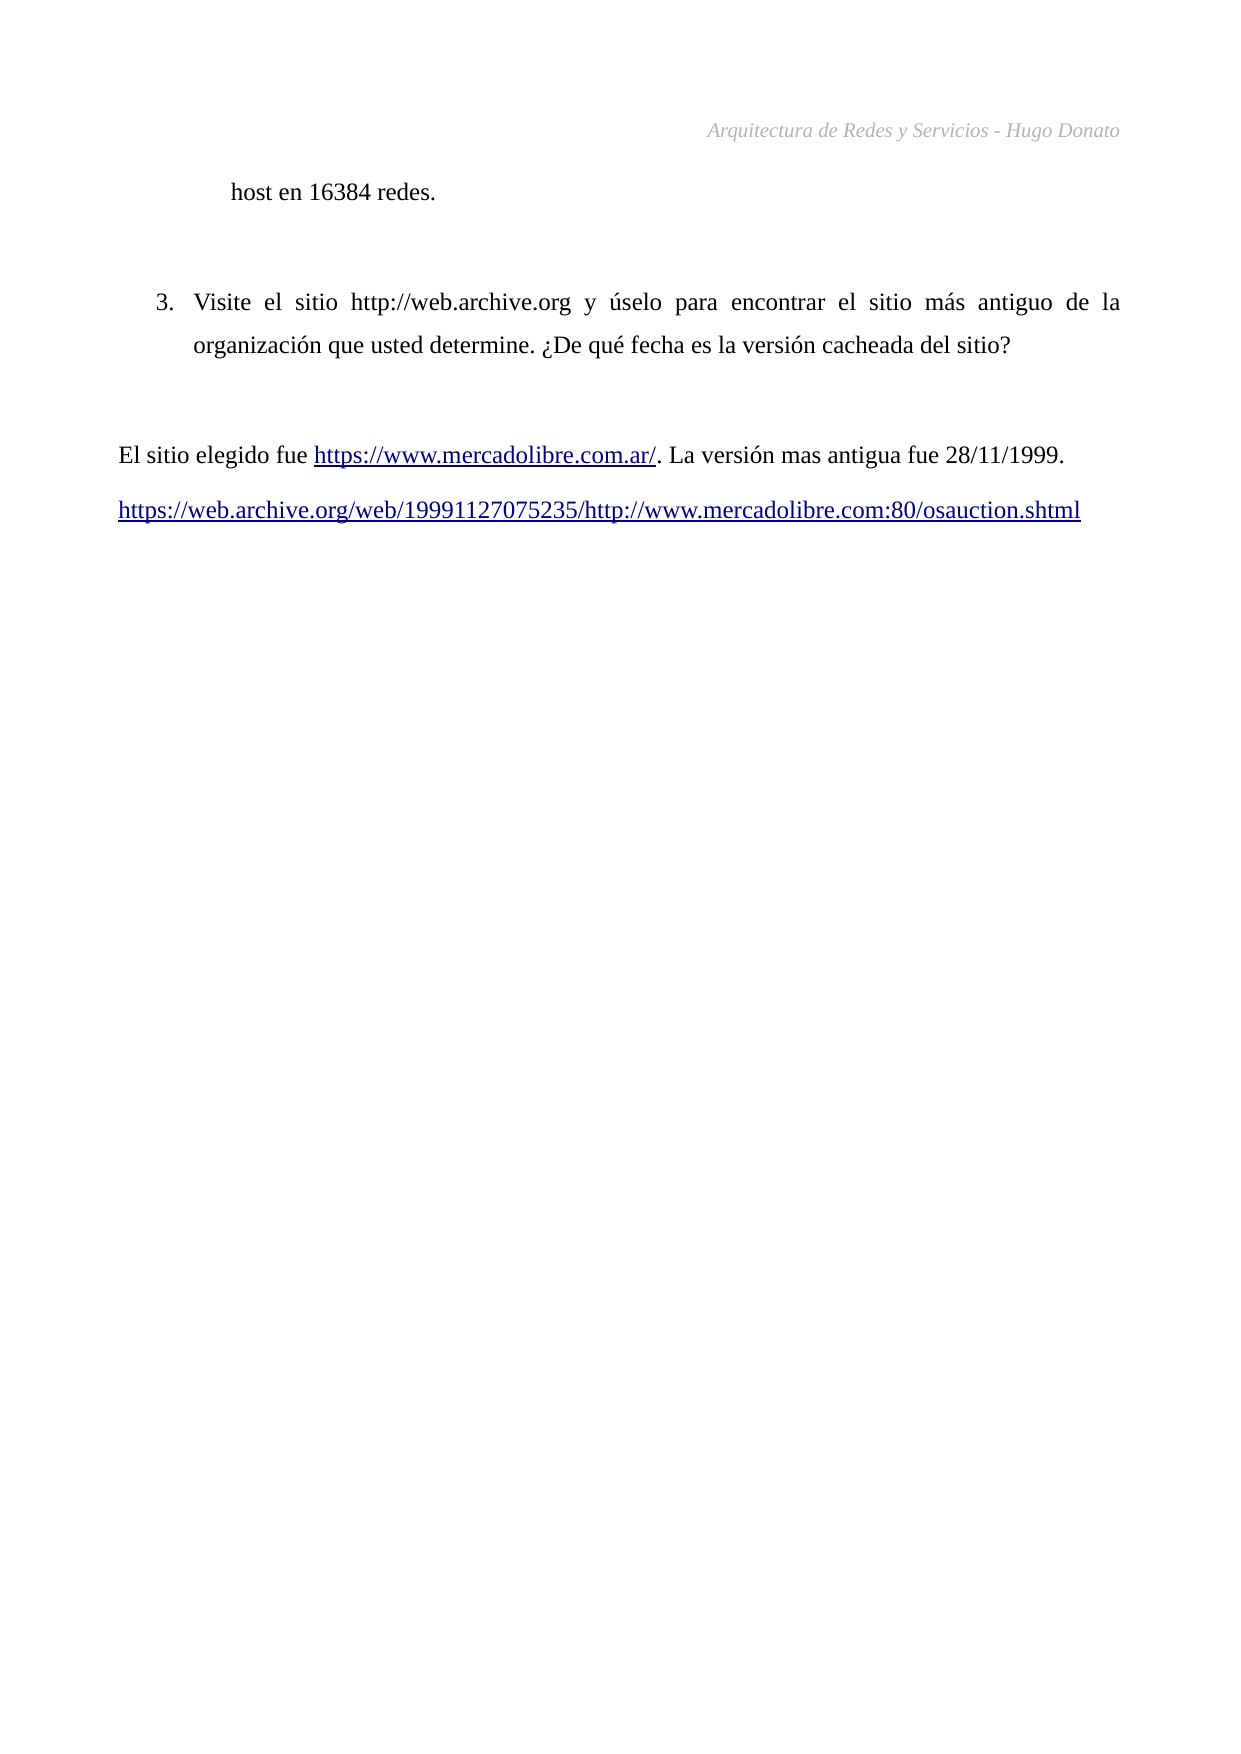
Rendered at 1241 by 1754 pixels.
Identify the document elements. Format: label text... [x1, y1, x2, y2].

list host en 16384 redes. [193, 177, 1122, 206]
text https://web.archive.org/web/19991127075235/http://www.mercadolibre.com:80/osauction.shtml [118, 495, 1122, 524]
list Visite el sitio http://web.archive.org y úselo para encontrar el sitio más antiguo de la organización que usted determine. ¿De qué fecha es la versión cacheada del sitio? [156, 287, 1122, 359]
text El sitio elegido fue https://www.mercadolibre.com.ar/. La versión mas antigua fue 28/11/1999. [118, 440, 1122, 469]
